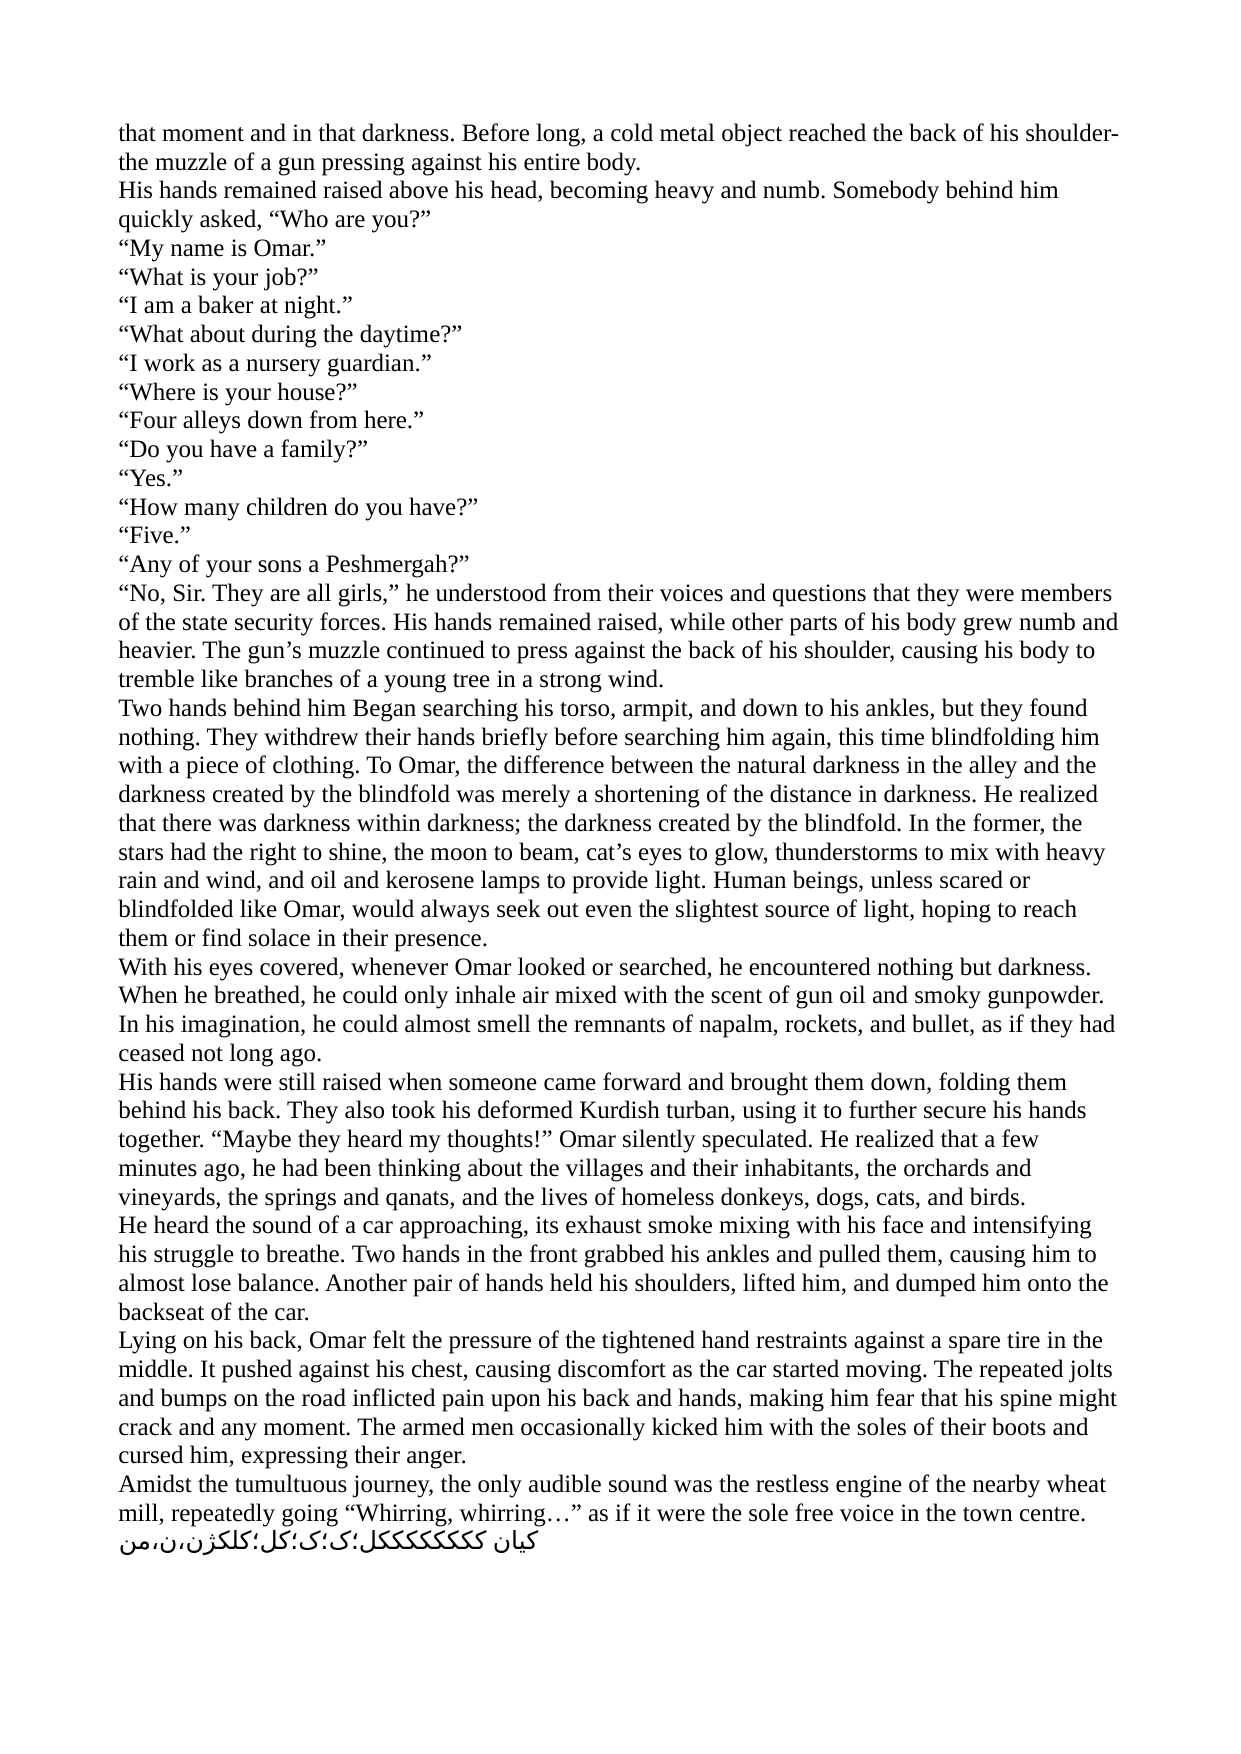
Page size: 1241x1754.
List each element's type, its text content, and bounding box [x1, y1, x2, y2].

text “Yes.” [118, 463, 1122, 492]
text With his eyes covered, whenever Omar looked or searched, he encountered nothing but darkness. When he breathed, he could only inhale air mixed with the scent of gun oil and smoky gunpowder. In his imagination, he could almost smell the remnants of napalm, rockets, and bullet, as if they had ceased not long ago. [118, 952, 1122, 1067]
text Lying on his back, Omar felt the pressure of the tightened hand restraints against a spare tire in the middle. It pushed against his chest, causing discomfort as the car started moving. The repeated jolts and bumps on the road inflicted pain upon his back and hands, making him fear that his spine might crack and any moment. The armed men occasionally kicked him with the soles of their boots and cursed him, expressing their anger. [118, 1326, 1122, 1469]
text “What about during the daytime?” [118, 319, 1122, 348]
text His hands were still raised when someone came forward and brought them down, folding them behind his back. They also took his deformed Kurdish turban, using it to further secure his hands together. “Maybe they heard my thoughts!” Omar silently speculated. He realized that a few minutes ago, he had been thinking about the villages and their inhabitants, the orchards and vineyards, the springs and qanats, and the lives of homeless donkeys, dogs, cats, and birds. [118, 1067, 1122, 1211]
text کیان ککککککککل؛ک؛ک؛کل؛کلکژن،ن،من [118, 1527, 1122, 1559]
text Amidst the tumultuous journey, the only audible sound was the restless engine of the nearby wheat mill, repeatedly going “Whirring, whirring…” as if it were the sole free voice in the town centre. [118, 1469, 1122, 1527]
text Two hands behind him Began searching his torso, armpit, and down to his ankles, but they found nothing. They withdrew their hands briefly before searching him again, this time blindfolding him with a piece of clothing. To Omar, the difference between the natural darkness in the alley and the darkness created by the blindfold was merely a shortening of the distance in darkness. He realized that there was darkness within darkness; the darkness created by the blindfold. In the former, the stars had the right to shine, the moon to beam, cat’s eyes to glow, thunderstorms to mix with heavy rain and wind, and oil and kerosene lamps to provide light. Human beings, unless scared or blindfolded like Omar, would always seek out even the slightest source of light, hoping to reach them or find solace in their presence. [118, 693, 1122, 952]
text “Where is your house?” [118, 377, 1122, 406]
text He heard the sound of a car approaching, its exhaust smoke mixing with his face and intensifying his struggle to breathe. Two hands in the front grabbed his ankles and pulled them, causing him to almost lose balance. Another pair of hands held his shoulders, lifted him, and dumped him onto the backseat of the car. [118, 1211, 1122, 1326]
text “Do you have a family?” [118, 434, 1122, 463]
text “Any of your sons a Peshmergah?” [118, 549, 1122, 578]
text that moment and in that darkness. Before long, a cold metal object reached the back of his shoulder-the muzzle of a gun pressing against his entire body. [118, 118, 1122, 176]
text “No, Sir. They are all girls,” he understood from their voices and questions that they were members of the state security forces. His hands remained raised, while other parts of his body grew numb and heavier. The gun’s muzzle continued to press against the back of his shoulder, causing his body to tremble like branches of a young tree in a strong wind. [118, 578, 1122, 693]
text “What is your job?” [118, 262, 1122, 291]
text “My name is Omar.” [118, 233, 1122, 262]
text “Five.” [118, 521, 1122, 549]
text “How many children do you have?” [118, 492, 1122, 521]
text His hands remained raised above his head, becoming heavy and numb. Somebody behind him quickly asked, “Who are you?” [118, 176, 1122, 233]
text “Four alleys down from here.” [118, 406, 1122, 434]
text “I am a baker at night.” [118, 291, 1122, 319]
text “I work as a nursery guardian.” [118, 348, 1122, 377]
